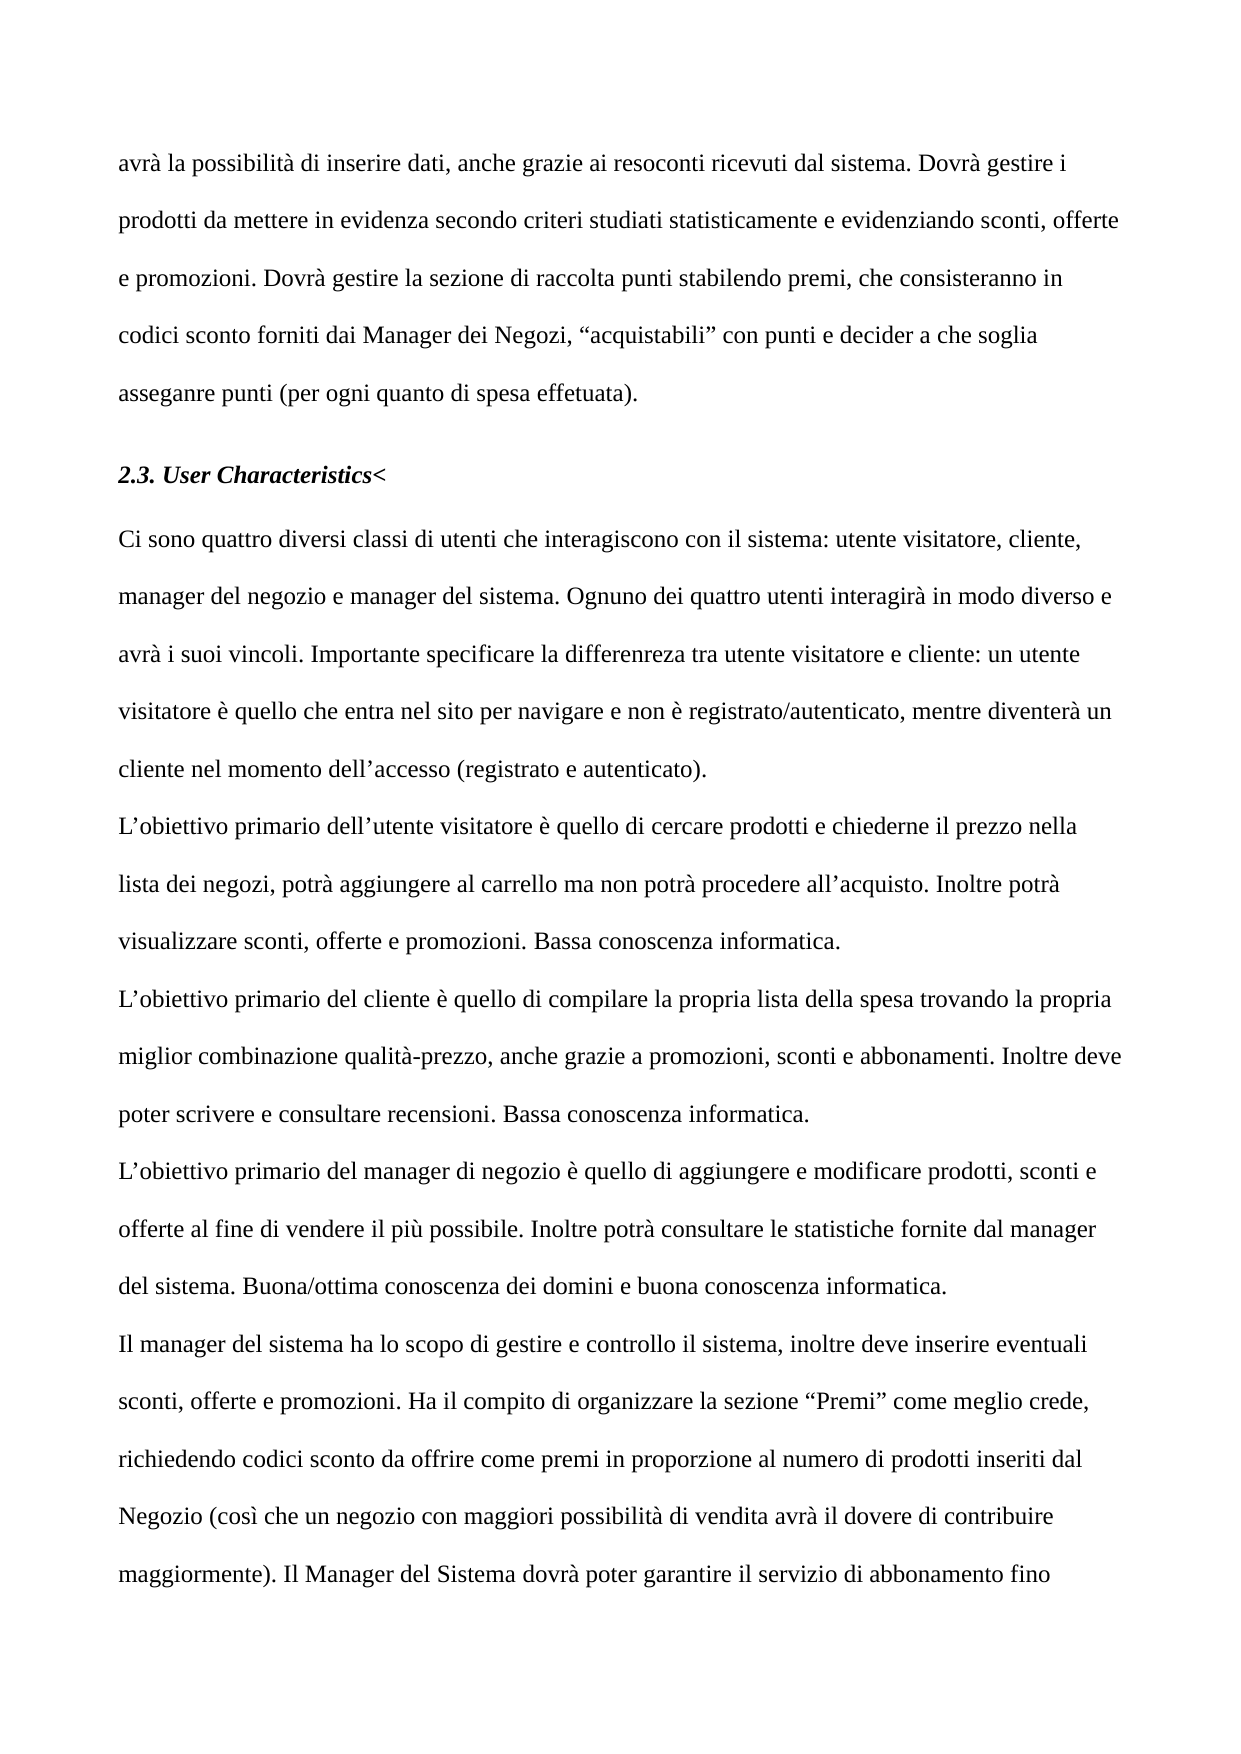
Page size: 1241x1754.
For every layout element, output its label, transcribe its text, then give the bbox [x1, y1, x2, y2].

text L’obiettivo primario del cliente è quello di compilare la propria lista della spesa trovando la propria miglior combinazione qualità-prezzo, anche grazie a promozioni, sconti e abbonamenti. Inoltre deve poter scrivere e consultare recensioni. Bassa conoscenza informatica. [118, 984, 1122, 1128]
text avrà la possibilità di inserire dati, anche grazie ai resoconti ricevuti dal sistema. Dovrà gestire i prodotti da mettere in evidenza secondo criteri studiati statisticamente e evidenziando sconti, offerte e promozioni. Dovrà gestire la sezione di raccolta punti stabilendo premi, che consisteranno in codici sconto forniti dai Manager dei Negozi, “acquistabili” con punti e decider a che soglia asseganre punti (per ogni quanto di spesa effetuata). [118, 148, 1122, 406]
text L’obiettivo primario del manager di negozio è quello di aggiungere e modificare prodotti, sconti e offerte al fine di vendere il più possibile. Inoltre potrà consultare le statistiche fornite dal manager del sistema. Buona/ottima conoscenza dei domini e buona conoscenza informatica. [118, 1156, 1122, 1300]
text L’obiettivo primario dell’utente visitatore è quello di cercare prodotti e chiederne il prezzo nella lista dei negozi, potrà aggiungere al carrello ma non potrà procedere all’acquisto. Inoltre potrà visualizzare sconti, offerte e promozioni. Bassa conoscenza informatica. [118, 811, 1122, 955]
text Il manager del sistema ha lo scopo di gestire e controllo il sistema, inoltre deve inserire eventuali sconti, offerte e promozioni. Ha il compito di organizzare la sezione “Premi” come meglio crede, richiedendo codici sconto da offrire come premi in proporzione al numero di prodotti inseriti dal Negozio (così che un negozio con maggiori possibilità di vendita avrà il dovere di contribuire maggiormente). Il Manager del Sistema dovrà poter garantire il servizio di abbonamento fino [118, 1329, 1122, 1588]
subtitle 2.3. User Characteristics< [118, 460, 1122, 489]
text Ci sono quattro diversi classi di utenti che interagiscono con il sistema: utente visitatore, cliente, manager del negozio e manager del sistema. Ognuno dei quattro utenti interagirà in modo diverso e avrà i suoi vincoli. Importante specificare la differenreza tra utente visitatore e cliente: un utente visitatore è quello che entra nel sito per navigare e non è registrato/autenticato, mentre diventerà un cliente nel momento dell’accesso (registrato e autenticato). [118, 524, 1122, 783]
